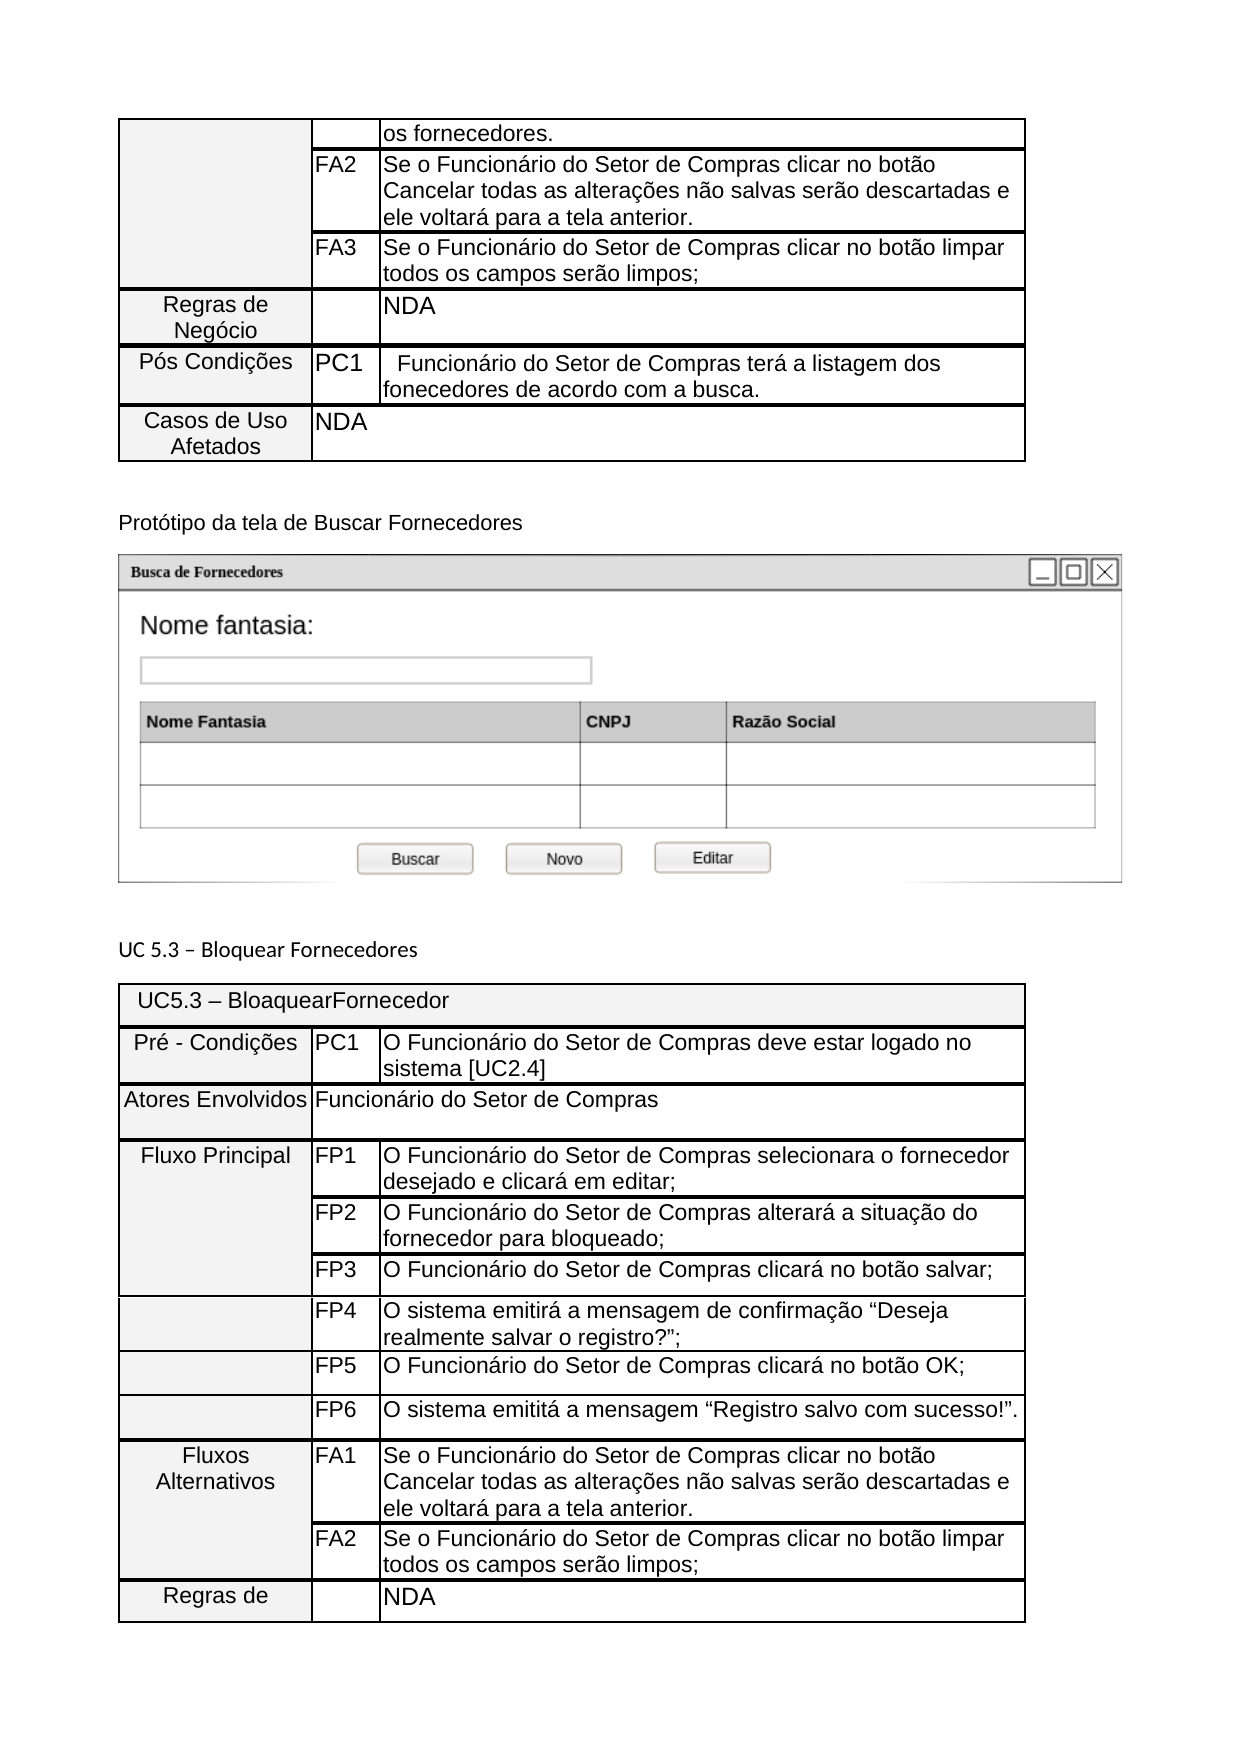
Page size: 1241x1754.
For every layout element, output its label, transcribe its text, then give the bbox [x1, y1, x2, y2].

table_header UC5.3 – BloaquearFornecedor [120, 985, 1024, 1025]
table_cell [313, 291, 379, 343]
picture [118, 554, 1123, 883]
table_cell Atores Envolvidos [120, 1086, 311, 1138]
table_cell Casos de Uso Afetados [120, 407, 311, 460]
table_cell PC1 [313, 1029, 379, 1082]
table_cell Se o Funcionário do Setor de Compras clicar no botão Cancelar todas as alterações não salvas serão descartadas e ele voltará para a tela anterior. [381, 1442, 1024, 1521]
text Protótipo da tela de Buscar Fornecedores [118, 509, 1122, 535]
table_cell [120, 1396, 311, 1438]
table_cell PC1 [313, 348, 379, 403]
table_cell NDA [381, 291, 1024, 343]
table_cell FA2 [313, 151, 379, 230]
table_cell FP6 [313, 1396, 379, 1438]
table_cell [120, 1352, 311, 1394]
table_cell [313, 120, 379, 147]
table_cell Regras de Negócio [120, 291, 311, 343]
table_cell O Funcionário do Setor de Compras selecionara o fornecedor desejado e clicará em editar; [381, 1142, 1024, 1195]
table_cell os fornecedores. [381, 120, 1024, 147]
text UC 5.3 – Bloquear Fornecedores [118, 935, 1122, 963]
table_cell Se o Funcionário do Setor de Compras clicar no botão limpar todos os campos serão limpos; [381, 1525, 1024, 1578]
table_cell NDA [381, 1582, 1024, 1621]
table_cell FP5 [313, 1352, 379, 1394]
table_cell FP3 [313, 1256, 379, 1295]
table_cell FP1 [313, 1142, 379, 1195]
table_cell Fluxo Principal [120, 1142, 311, 1295]
table_cell FA1 [313, 1442, 379, 1521]
table_cell Funcionário do Setor de Compras [313, 1086, 1024, 1138]
table_cell [120, 1298, 311, 1350]
table_cell Pré - Condições [120, 1029, 311, 1082]
table_cell Funcionário do Setor de Compras terá a listagem dos fonecedores de acordo com a busca. [381, 348, 1024, 403]
table_cell O sistema emititá a mensagem “Registro salvo com sucesso!”. [381, 1396, 1024, 1438]
table_cell Se o Funcionário do Setor de Compras clicar no botão limpar todos os campos serão limpos; [381, 234, 1024, 287]
table_cell Regras de [120, 1582, 311, 1621]
table_cell [313, 1582, 379, 1621]
table_cell O Funcionário do Setor de Compras clicará no botão OK; [381, 1352, 1024, 1394]
table_cell FA2 [313, 1525, 379, 1578]
table_cell Pós Condições [120, 348, 311, 403]
table_cell FA3 [313, 234, 379, 287]
table_cell O Funcionário do Setor de Compras clicará no botão salvar; [381, 1256, 1024, 1295]
table_cell FP2 [313, 1199, 379, 1252]
table_cell Se o Funcionário do Setor de Compras clicar no botão Cancelar todas as alterações não salvas serão descartadas e ele voltará para a tela anterior. [381, 151, 1024, 230]
table_cell O Funcionário do Setor de Compras deve estar logado no sistema [UC2.4] [381, 1029, 1024, 1082]
table_cell [120, 120, 311, 287]
table_cell O Funcionário do Setor de Compras alterará a situação do fornecedor para bloqueado; [381, 1199, 1024, 1252]
table_cell FP4 [313, 1298, 379, 1350]
table_cell O sistema emitirá a mensagem de confirmação “Deseja realmente salvar o registro?”; [381, 1298, 1024, 1350]
table_cell NDA [313, 407, 1024, 460]
table_cell Fluxos Alternativos [120, 1442, 311, 1578]
